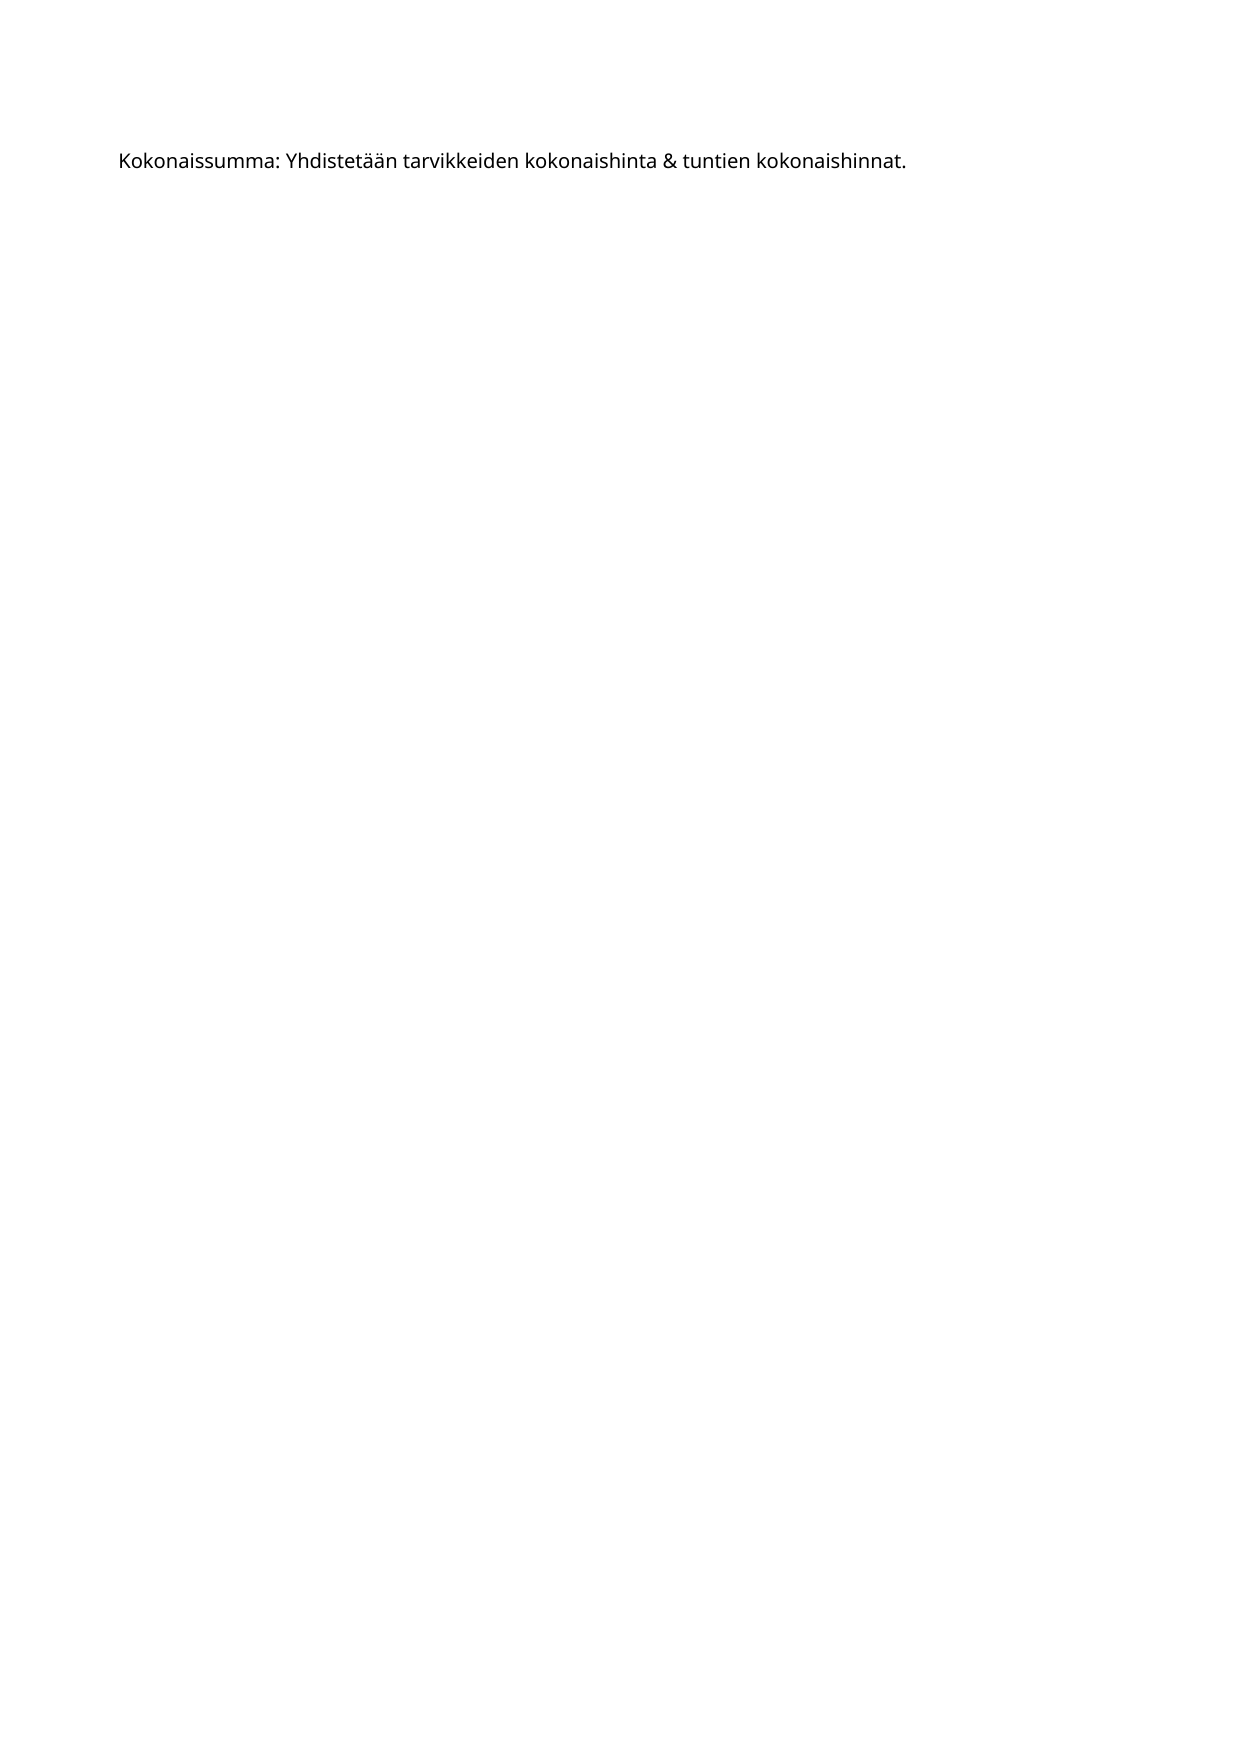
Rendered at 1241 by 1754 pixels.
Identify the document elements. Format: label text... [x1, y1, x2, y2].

text Kokonaissumma: Yhdistetään tarvikkeiden kokonaishinta & tuntien kokonaishinnat. [118, 147, 1122, 174]
